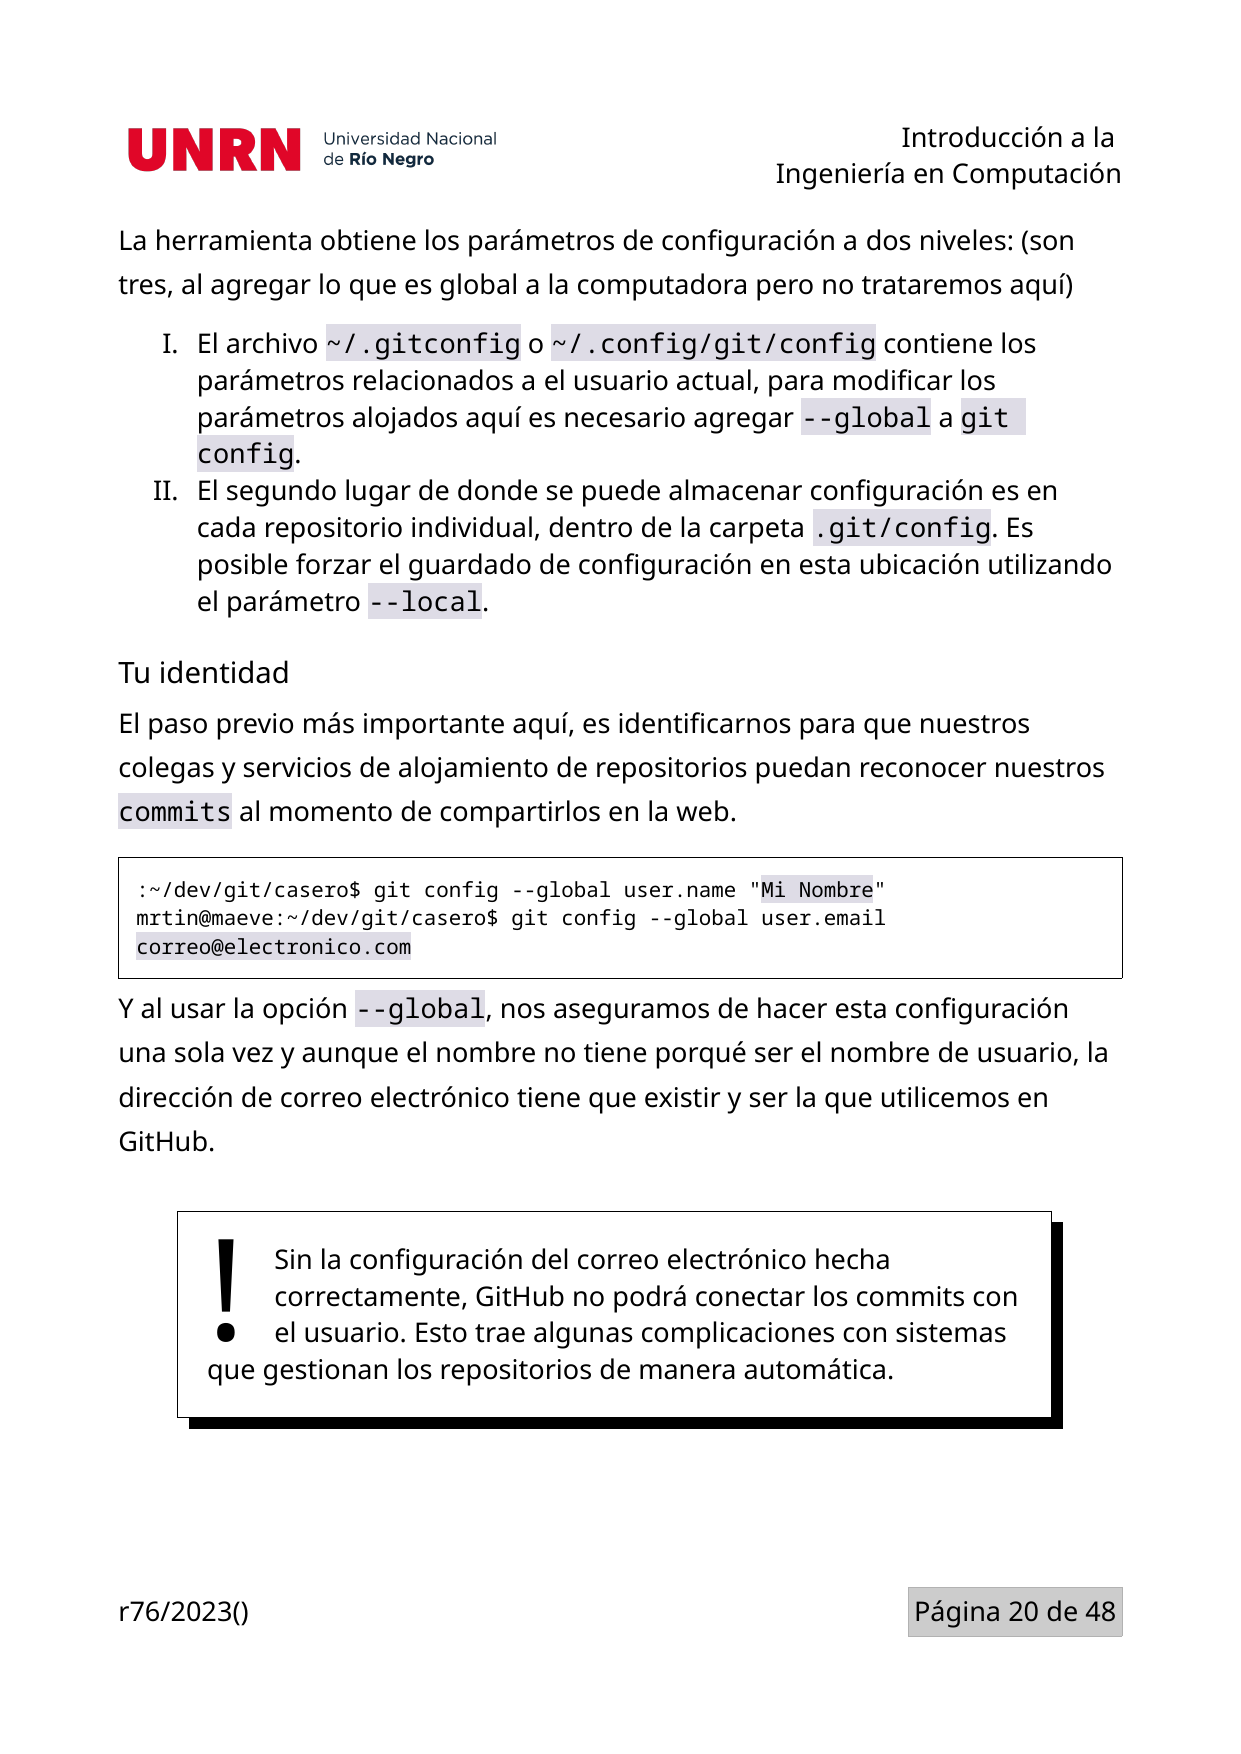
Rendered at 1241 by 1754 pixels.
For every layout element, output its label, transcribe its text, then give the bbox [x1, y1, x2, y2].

list El archivo ~/.gitconfig o ~/.config/git/config contiene los parámetros relacionados a el usuario actual, para modificar los parámetros alojados aquí es necesario agregar --global a git config. [178, 324, 1122, 472]
text :~/dev/git/casero$ git config --global user.name "Mi Nombre" [119, 858, 1122, 886]
text La herramienta obtiene los parámetros de configuración a dos niveles: (son tres, al agregar lo que es global a la computadora pero no trataremos aquí) [118, 221, 1122, 302]
text !Sin la configuración del correo electrónico hecha correctamente, GitHub no podrá conectar los commits con el usuario. Esto trae algunas complicaciones con sistemas que gestionan los repositorios de manera automática. [178, 1212, 1051, 1417]
picture [118, 118, 505, 180]
list El segundo lugar de donde se puede almacenar configuración es en cada repositorio individual, dentro de la carpeta .git/config. Es posible forzar el guardado de configuración en esta ubicación utilizando el parámetro --local. [178, 472, 1122, 619]
text Y al usar la opción --global, nos aseguramos de hacer esta configuración una sola vez y aunque el nombre no tiene porqué ser el nombre de usuario, la dirección de correo electrónico tiene que existir y ser la que utilicemos en GitHub. [118, 990, 1122, 1159]
subtitle Tu identidad [118, 652, 1122, 692]
text El paso previo más importante aquí, es identificarnos para que nuestros colegas y servicios de alojamiento de repositorios puedan reconocer nuestros commits al momento de compartirlos en la web. [118, 704, 1122, 829]
text mrtin@maeve:~/dev/git/casero$ git config --global user.email correo@electronico.com [119, 886, 1122, 978]
